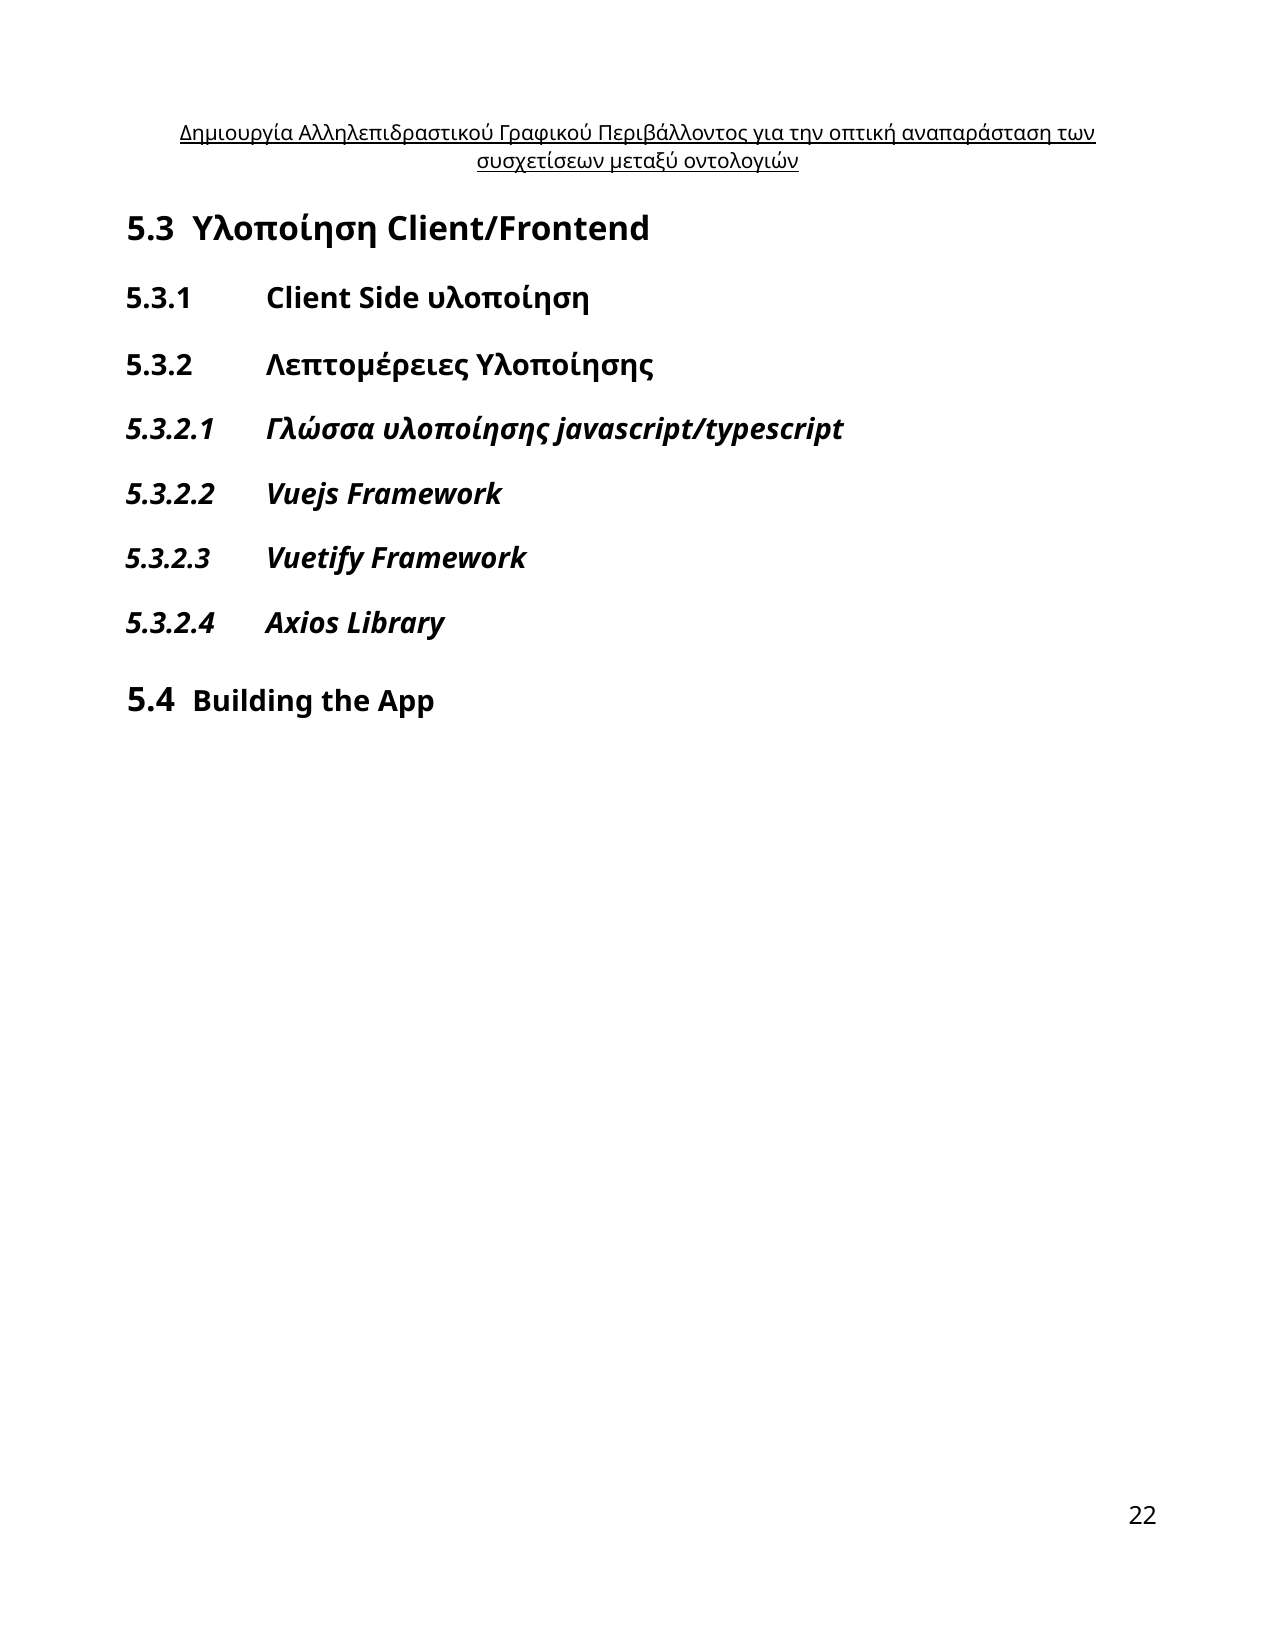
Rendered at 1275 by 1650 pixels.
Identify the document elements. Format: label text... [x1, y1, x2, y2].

subtitle Γλώσσα υλοποίησης javascript/typescript [118, 408, 1157, 448]
subtitle Vuetify Framework [118, 538, 1157, 577]
subtitle Building the App [118, 676, 1157, 721]
subtitle Υλοποίηση Client/Frontend [118, 204, 1157, 250]
subtitle Axios Library [118, 602, 1157, 642]
subtitle Client Side υλοποίηση [118, 277, 1157, 317]
subtitle Vuejs Framework [118, 473, 1157, 513]
subtitle Λεπτομέρειες Υλοποίησης [118, 344, 1157, 383]
